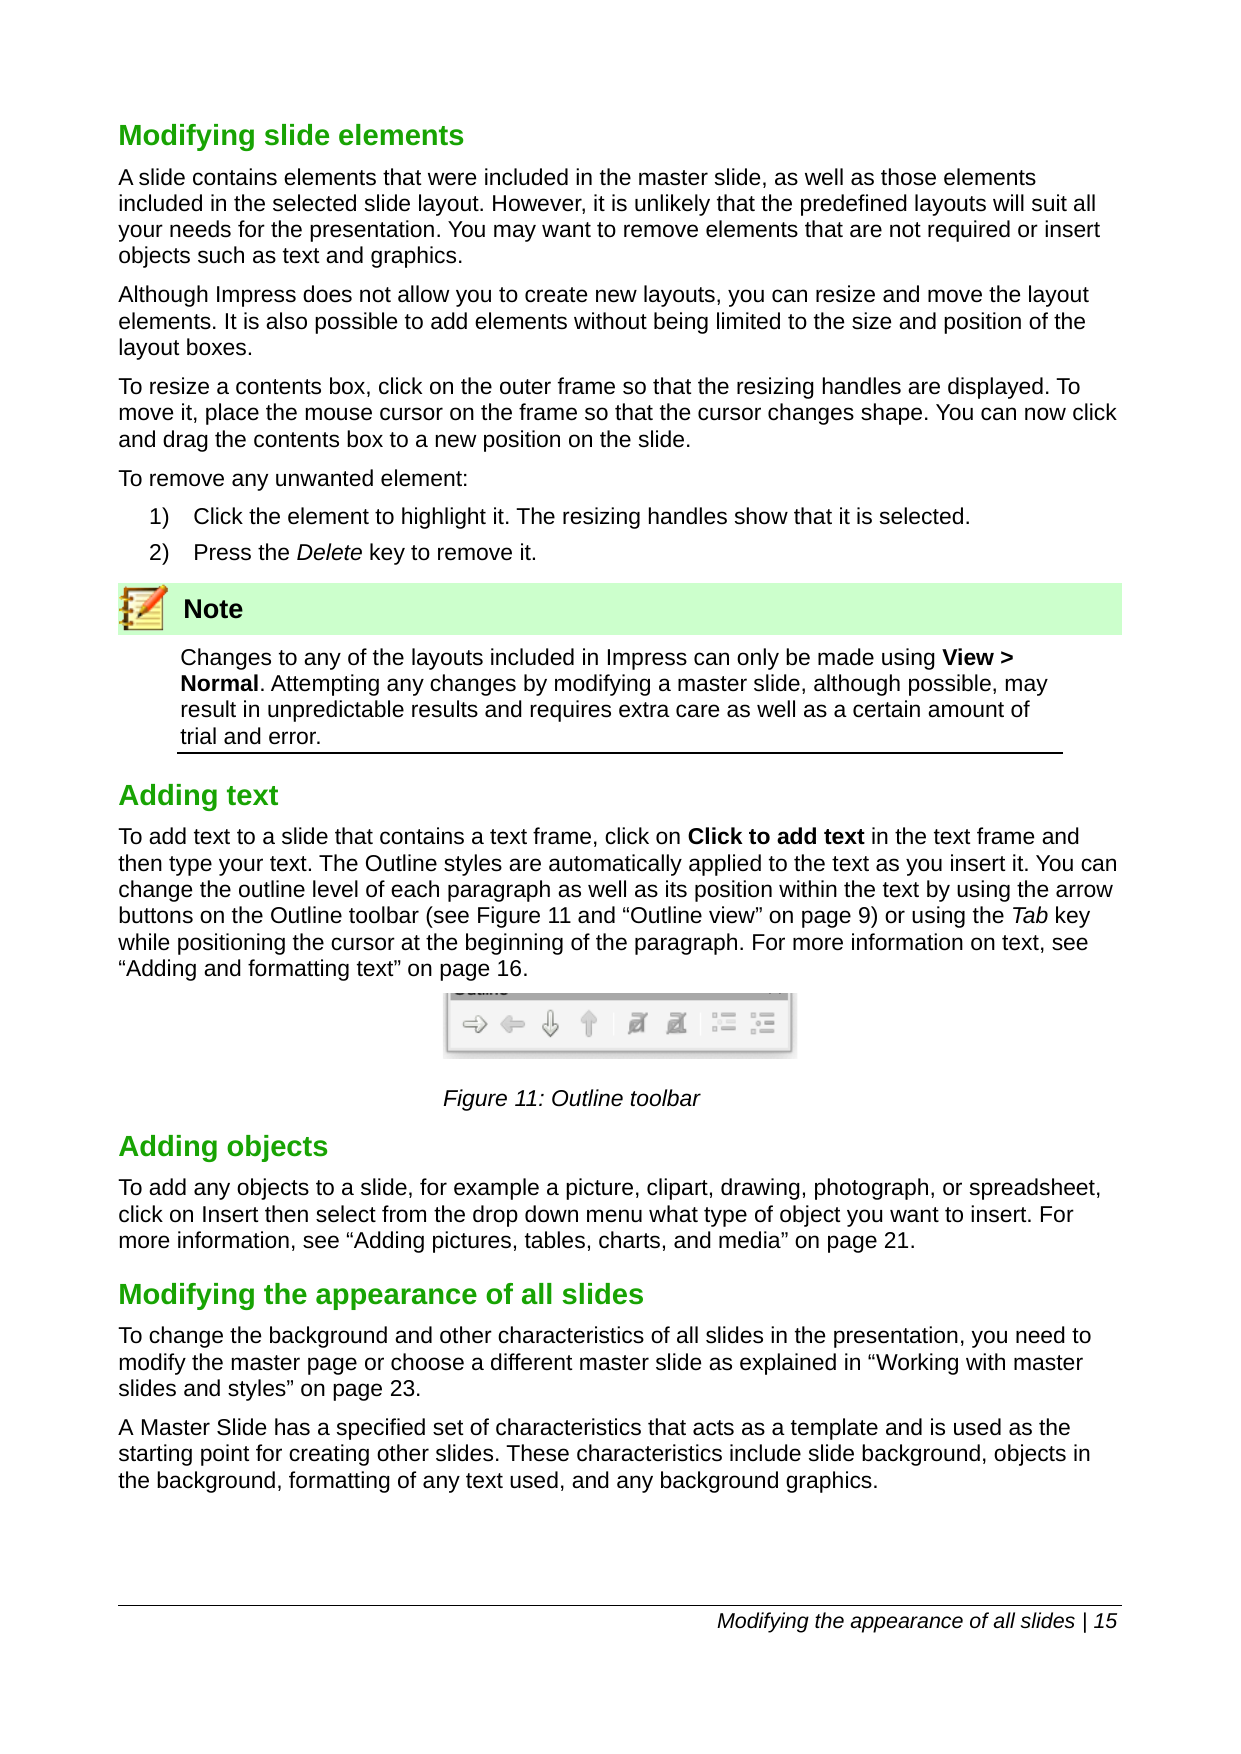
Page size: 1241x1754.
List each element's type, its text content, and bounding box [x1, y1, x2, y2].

picture [119, 583, 170, 634]
text Although Impress does not allow you to create new layouts, you can resize and move the layout elements. It is also possible to add elements without being limited to the size and position of the layout boxes. [118, 281, 1122, 360]
text To resize a contents box, click on the outer frame so that the resizing handles are displayed. To move it, place the mouse cursor on the frame so that the cursor changes shape. You can now click and drag the contents box to a new position on the slide. [118, 373, 1122, 452]
text Figure 11: Outline toolbar [443, 1059, 797, 1111]
text To add text to a slide that contains a text frame, click on Click to add text in the text frame and then type your text. The Outline styles are automatically applied to the text as you insert it. You can change the outline level of each paragraph as well as its position within the text by using the arrow buttons on the Outline toolbar (see Figure 11 and “Outline view” on page 9) or using the Tab key while positioning the cursor at the beginning of the paragraph. For more information on text, see “Adding and formatting text” on page 16. [118, 823, 1122, 981]
text To change the background and other characteristics of all slides in the presentation, you need to modify the master page or choose a different master slide as explained in “Working with master slides and styles” on page 23. [118, 1322, 1122, 1401]
text A slide contains elements that were included in the master slide, as well as those elements included in the selected slide layout. However, it is unlikely that the predefined layouts will suit all your needs for the presentation. You may want to remove elements that are not required or insert objects such as text and graphics. [118, 163, 1122, 269]
list Press the Delete key to remove it. [169, 538, 1122, 565]
text Changes to any of the layouts included in Impress can only be made using View > Normal. Attempting any changes by modifying a master slide, although possible, may result in unpredictable results and requires extra care as well as a certain amount of trial and error. [177, 641, 1063, 752]
list Click the element to highlight it. The resizing handles show that it is selected. [169, 503, 1122, 530]
subtitle Modifying the appearance of all slides [118, 1277, 1122, 1311]
picture [442, 993, 798, 1059]
subtitle Adding text [118, 778, 1122, 811]
subtitle Modifying slide elements [118, 118, 1122, 152]
subtitle Note [118, 583, 1122, 635]
text A Master Slide has a specified set of characteristics that acts as a template and is used as the starting point for creating other slides. These characteristics include slide background, objects in the background, formatting of any text used, and any background graphics. [118, 1414, 1122, 1493]
subtitle Adding objects [118, 1129, 1122, 1163]
list To remove any unwanted element: [118, 464, 1122, 491]
text To add any objects to a slide, for example a picture, clipart, drawing, photograph, or spreadsheet, click on Insert then select from the drop down menu what type of object you want to insert. For more information, see “Adding pictures, tables, charts, and media” on page 21. [118, 1174, 1122, 1253]
